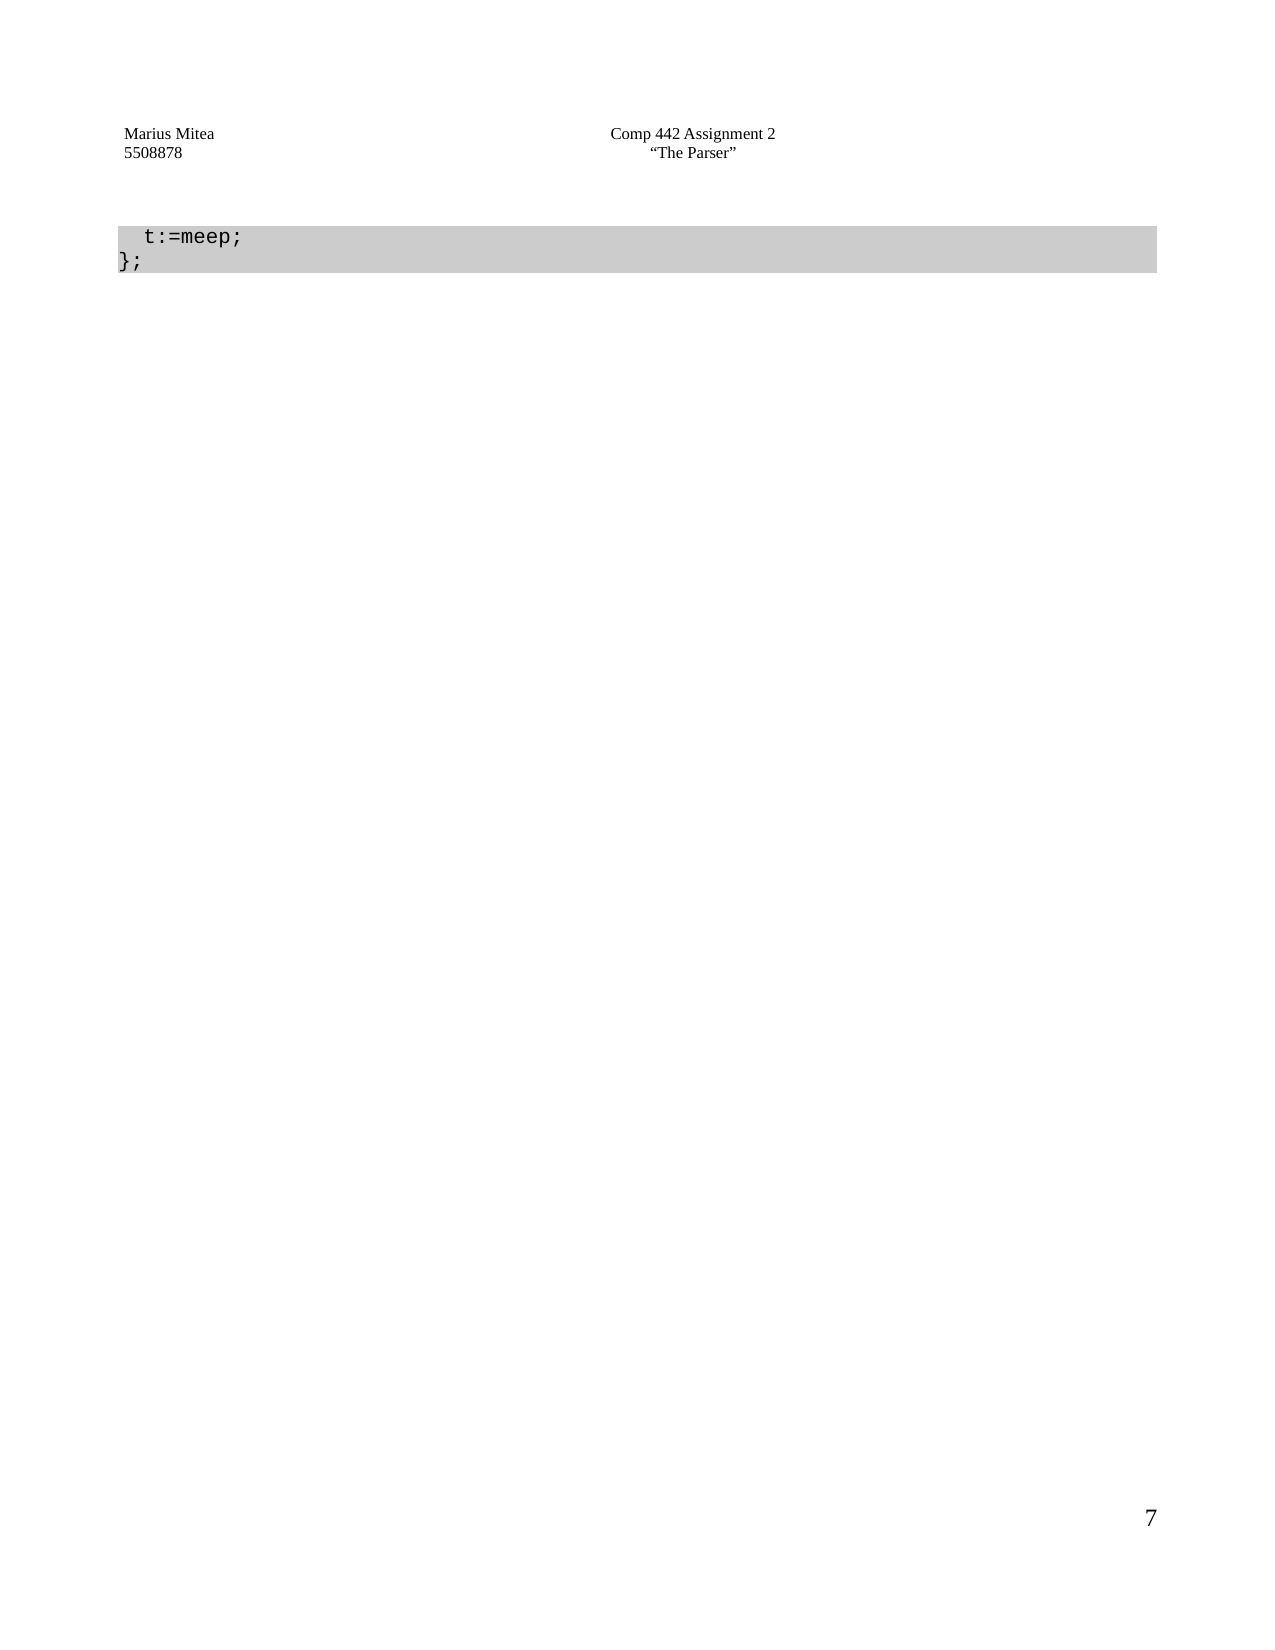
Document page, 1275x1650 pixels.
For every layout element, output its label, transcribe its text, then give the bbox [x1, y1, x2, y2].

text t:=meep; [118, 226, 1157, 250]
text }; [118, 250, 1157, 273]
